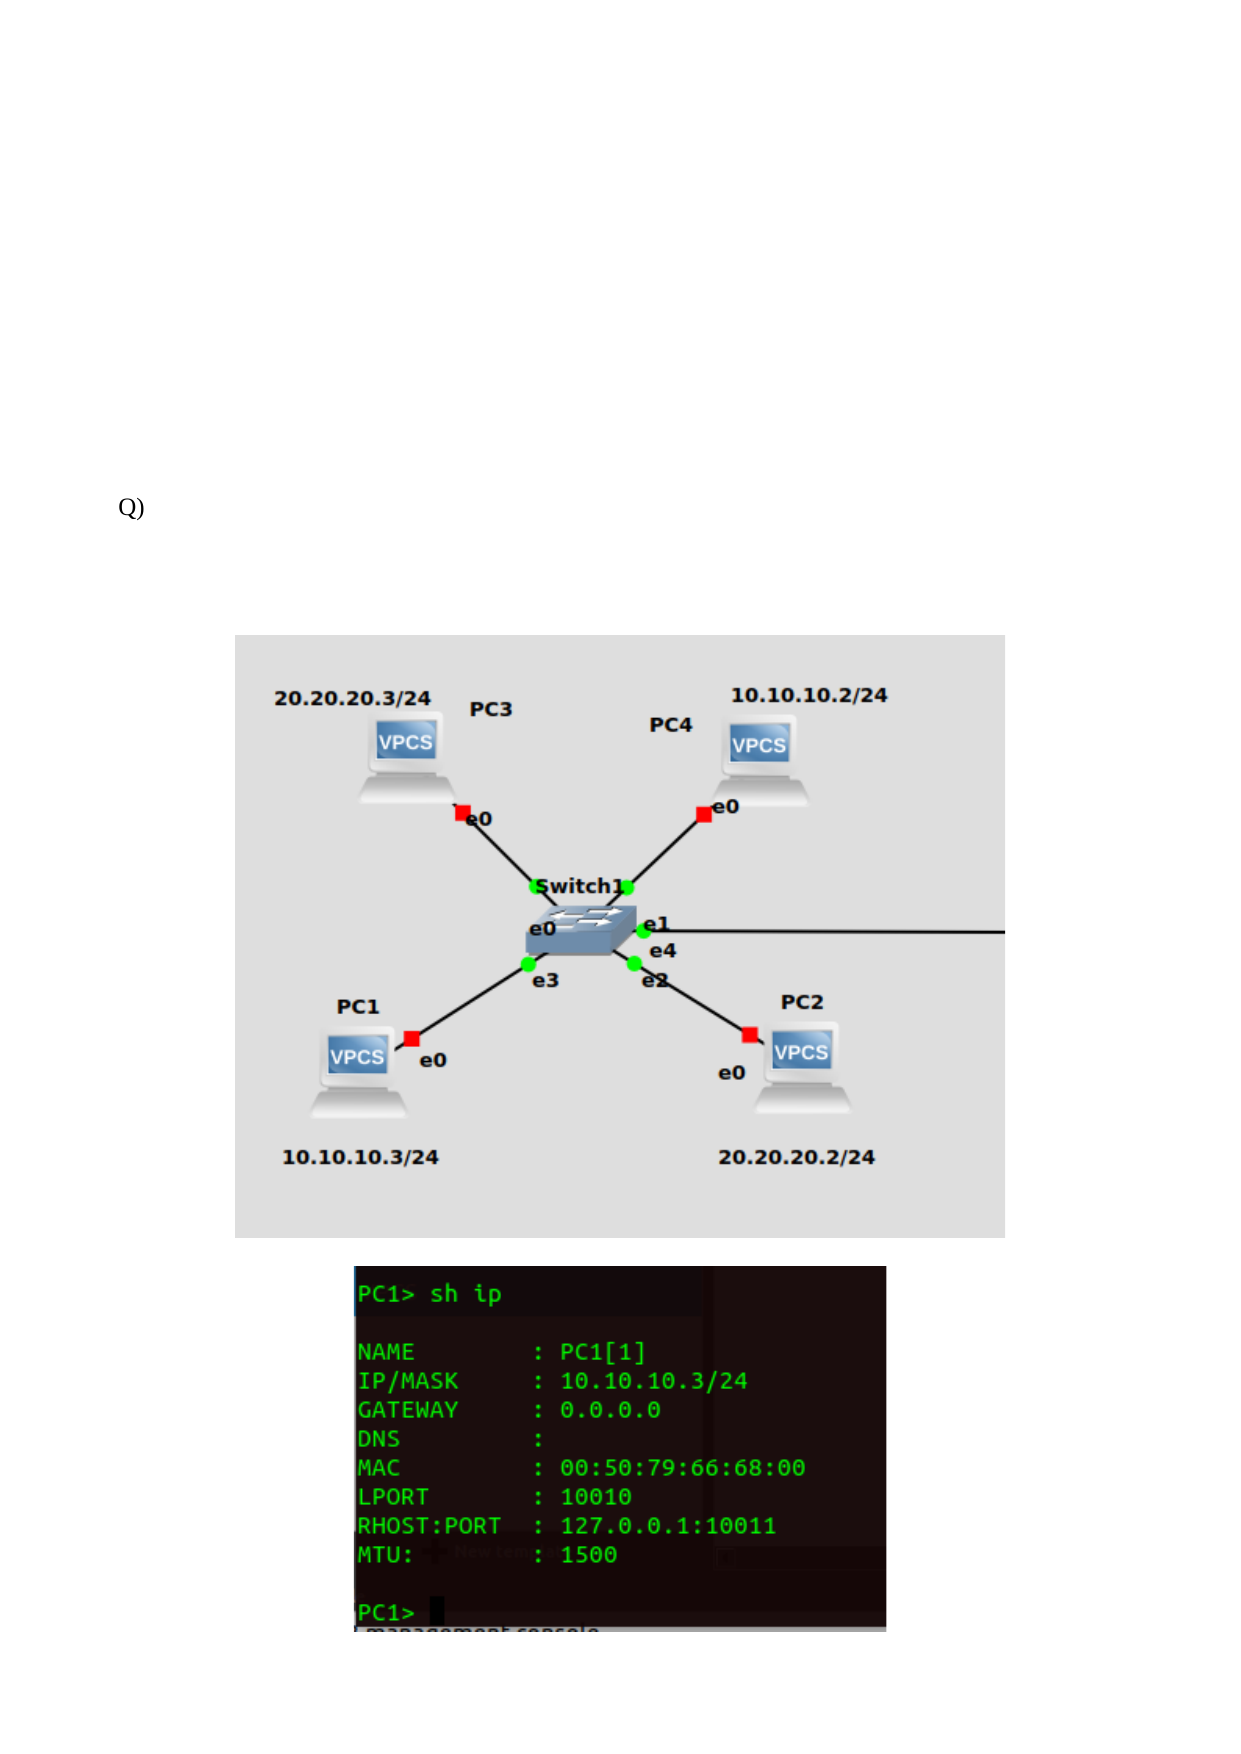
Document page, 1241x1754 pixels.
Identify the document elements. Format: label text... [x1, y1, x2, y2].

text Q) [118, 463, 1122, 521]
picture [353, 1266, 887, 1632]
picture [235, 635, 1006, 1238]
